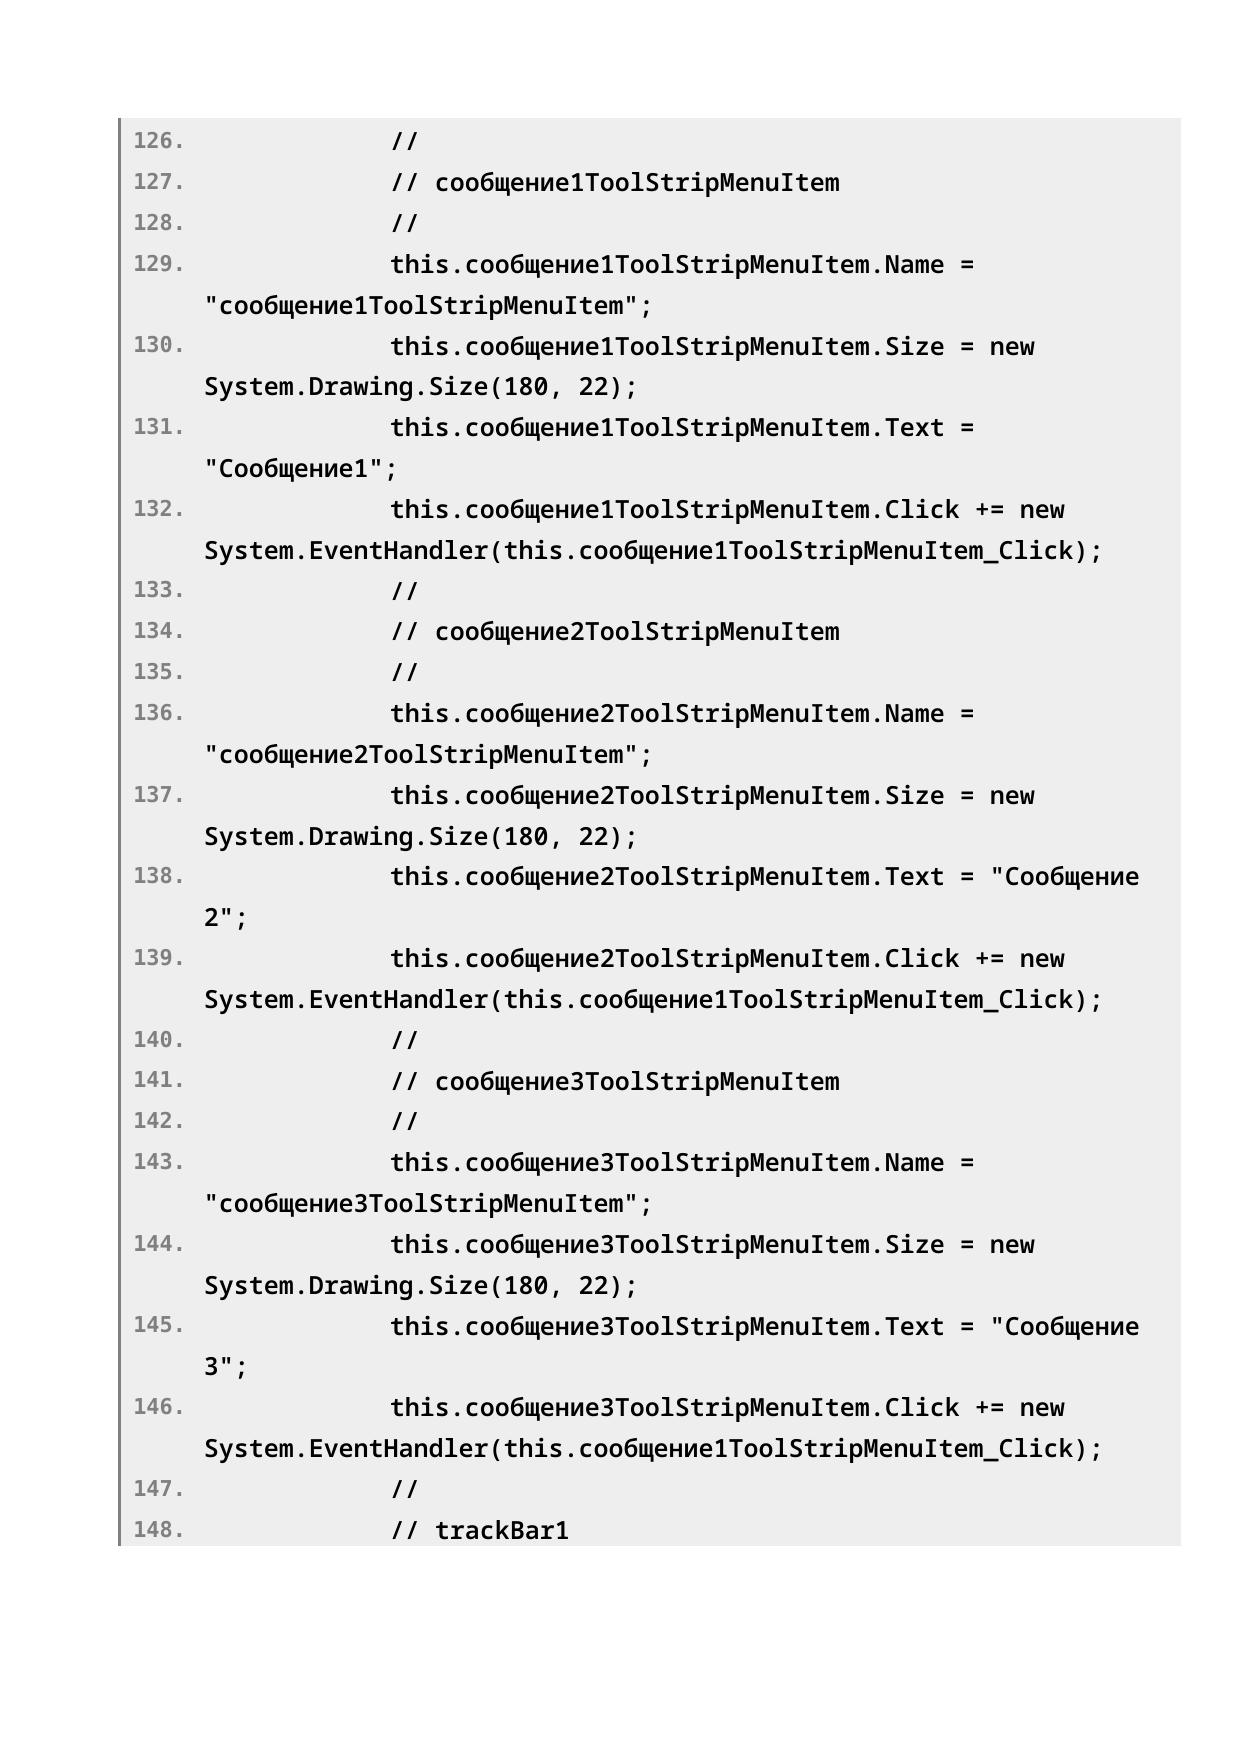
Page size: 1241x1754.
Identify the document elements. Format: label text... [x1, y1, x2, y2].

list this.сообщение2ToolStripMenuItem.Text = "Сообщение 2"; [121, 853, 1181, 934]
list this.сообщение2ToolStripMenuItem.Size = new System.Drawing.Size(180, 22); [121, 771, 1181, 852]
list this.сообщение1ToolStripMenuItem.Name = "сообщение1ToolStripMenuItem"; [121, 241, 1181, 321]
list // [121, 649, 1181, 689]
list this.сообщение1ToolStripMenuItem.Click += new System.EventHandler(this.сообщение1ToolStripMenuItem_Click); [121, 486, 1181, 566]
list this.сообщение3ToolStripMenuItem.Name = "сообщение3ToolStripMenuItem"; [121, 1139, 1181, 1220]
list this.сообщение1ToolStripMenuItem.Text = "Сообщение1"; [121, 404, 1181, 485]
list // [121, 118, 1181, 158]
list // сообщение1ToolStripMenuItem [121, 159, 1181, 199]
list // сообщение2ToolStripMenuItem [121, 608, 1181, 648]
list // [121, 567, 1181, 607]
list this.сообщение3ToolStripMenuItem.Text = "Сообщение 3"; [121, 1302, 1181, 1383]
list // сообщение3ToolStripMenuItem [121, 1057, 1181, 1097]
list // [121, 1016, 1181, 1056]
list this.сообщение3ToolStripMenuItem.Click += new System.EventHandler(this.сообщение1ToolStripMenuItem_Click); [121, 1384, 1181, 1465]
list this.сообщение3ToolStripMenuItem.Size = new System.Drawing.Size(180, 22); [121, 1221, 1181, 1301]
list // [121, 200, 1181, 240]
list // [121, 1466, 1181, 1506]
list this.сообщение2ToolStripMenuItem.Name = "сообщение2ToolStripMenuItem"; [121, 690, 1181, 771]
list // [121, 1098, 1181, 1138]
list // trackBar1 [121, 1506, 1181, 1546]
list this.сообщение2ToolStripMenuItem.Click += new System.EventHandler(this.сообщение1ToolStripMenuItem_Click); [121, 935, 1181, 1016]
list this.сообщение1ToolStripMenuItem.Size = new System.Drawing.Size(180, 22); [121, 322, 1181, 403]
